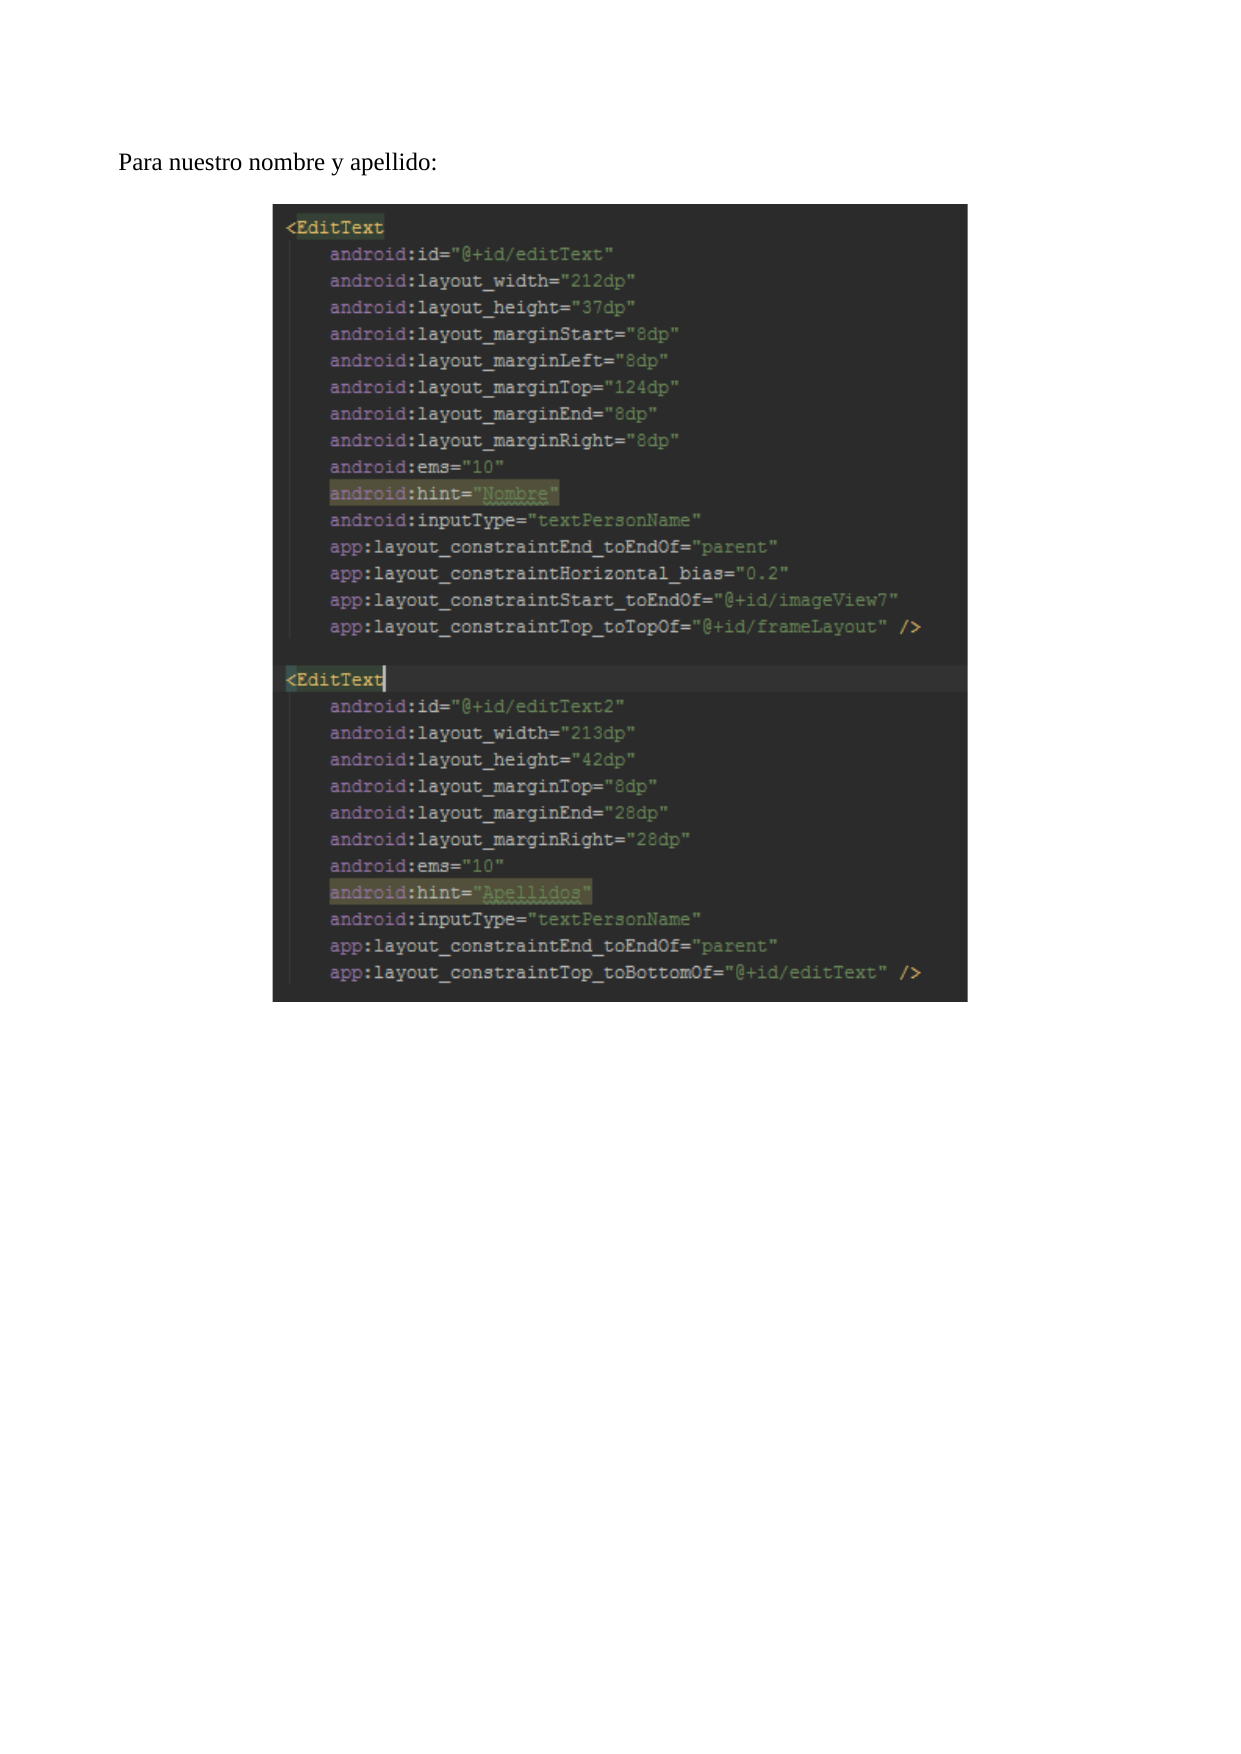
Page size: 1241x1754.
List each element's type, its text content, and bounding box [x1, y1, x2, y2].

picture [272, 204, 968, 1002]
text Para nuestro nombre y apellido: [118, 147, 1122, 176]
